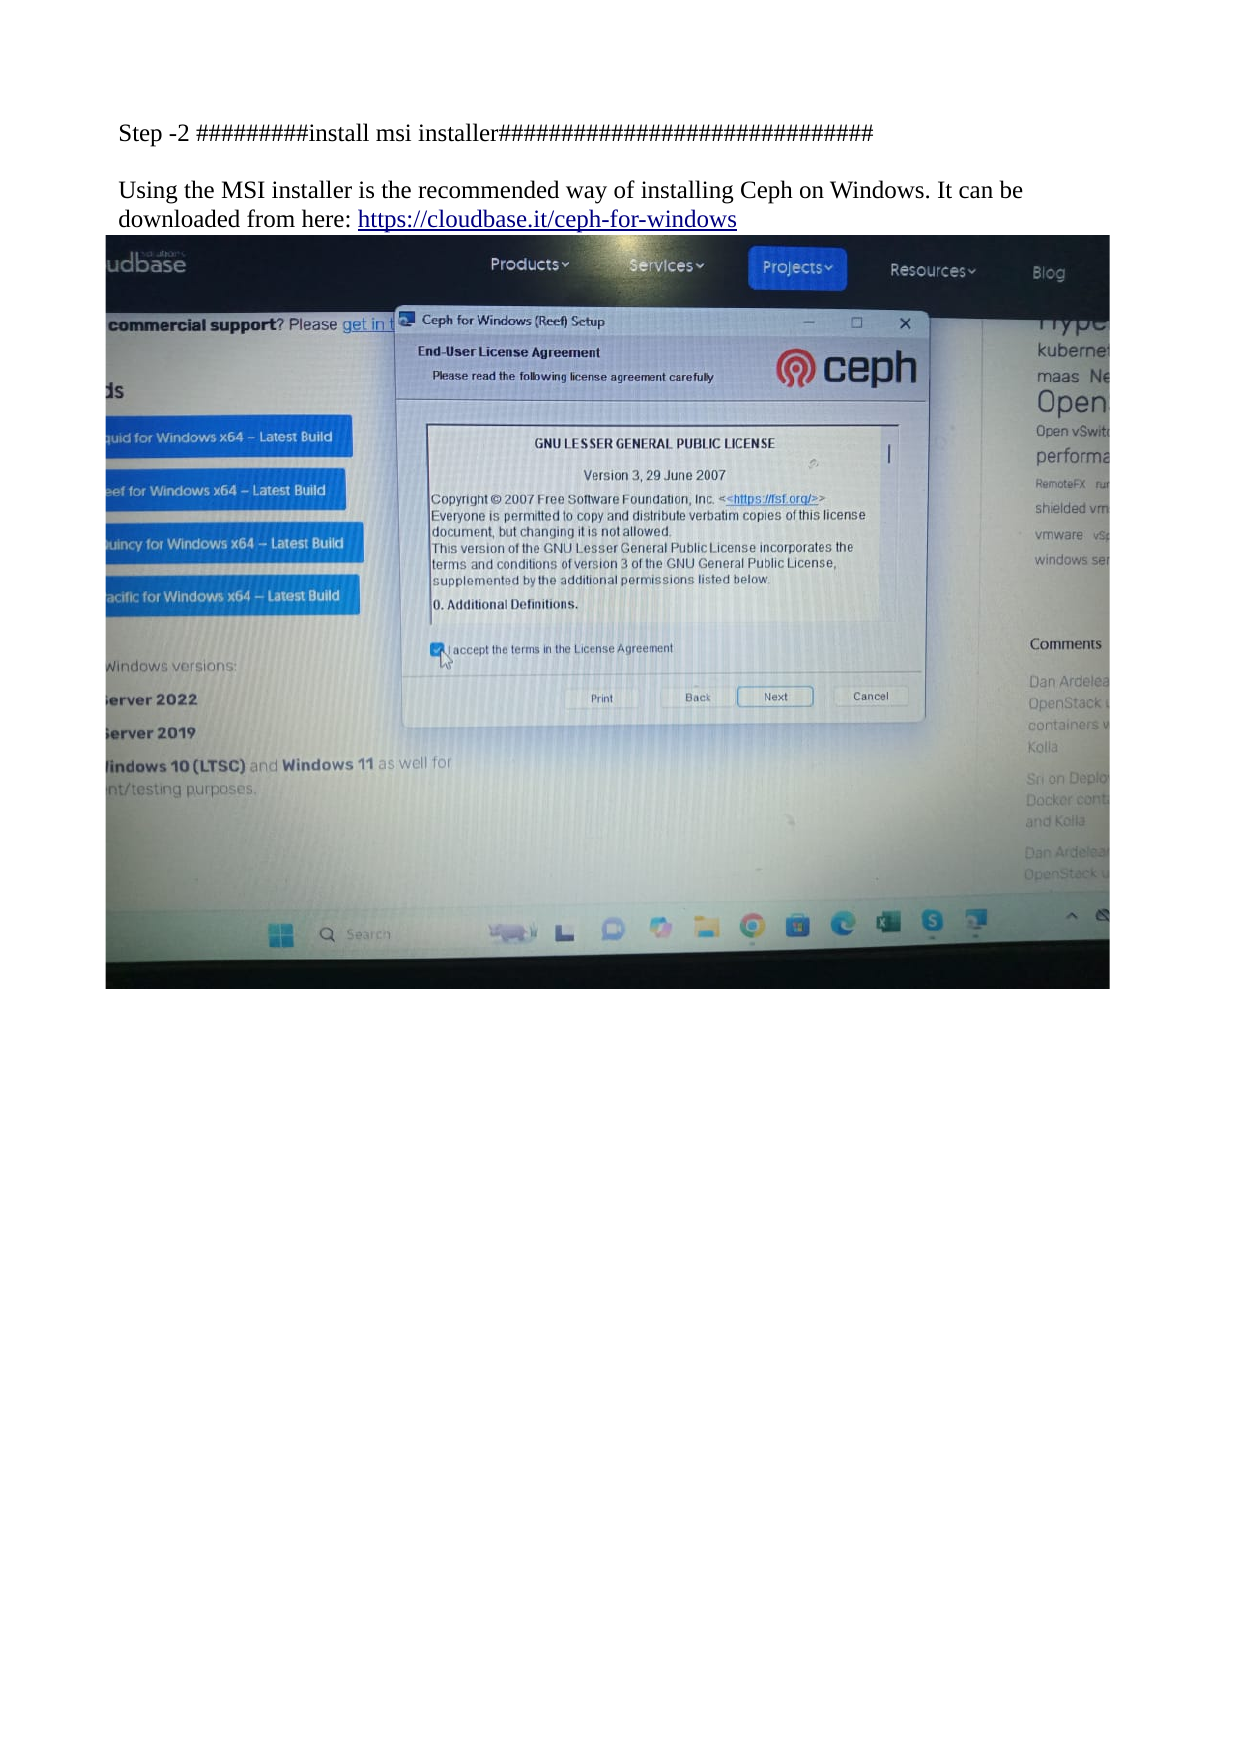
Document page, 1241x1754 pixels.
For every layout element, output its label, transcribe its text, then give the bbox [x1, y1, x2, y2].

picture [105, 235, 1110, 989]
text Using the MSI installer is the recommended way of installing Ceph on Windows. It can be downloaded from here: https://cloudbase.it/ceph-for-windows [118, 176, 1122, 233]
text Step -2 #########install msi installer############################## [118, 118, 1122, 147]
